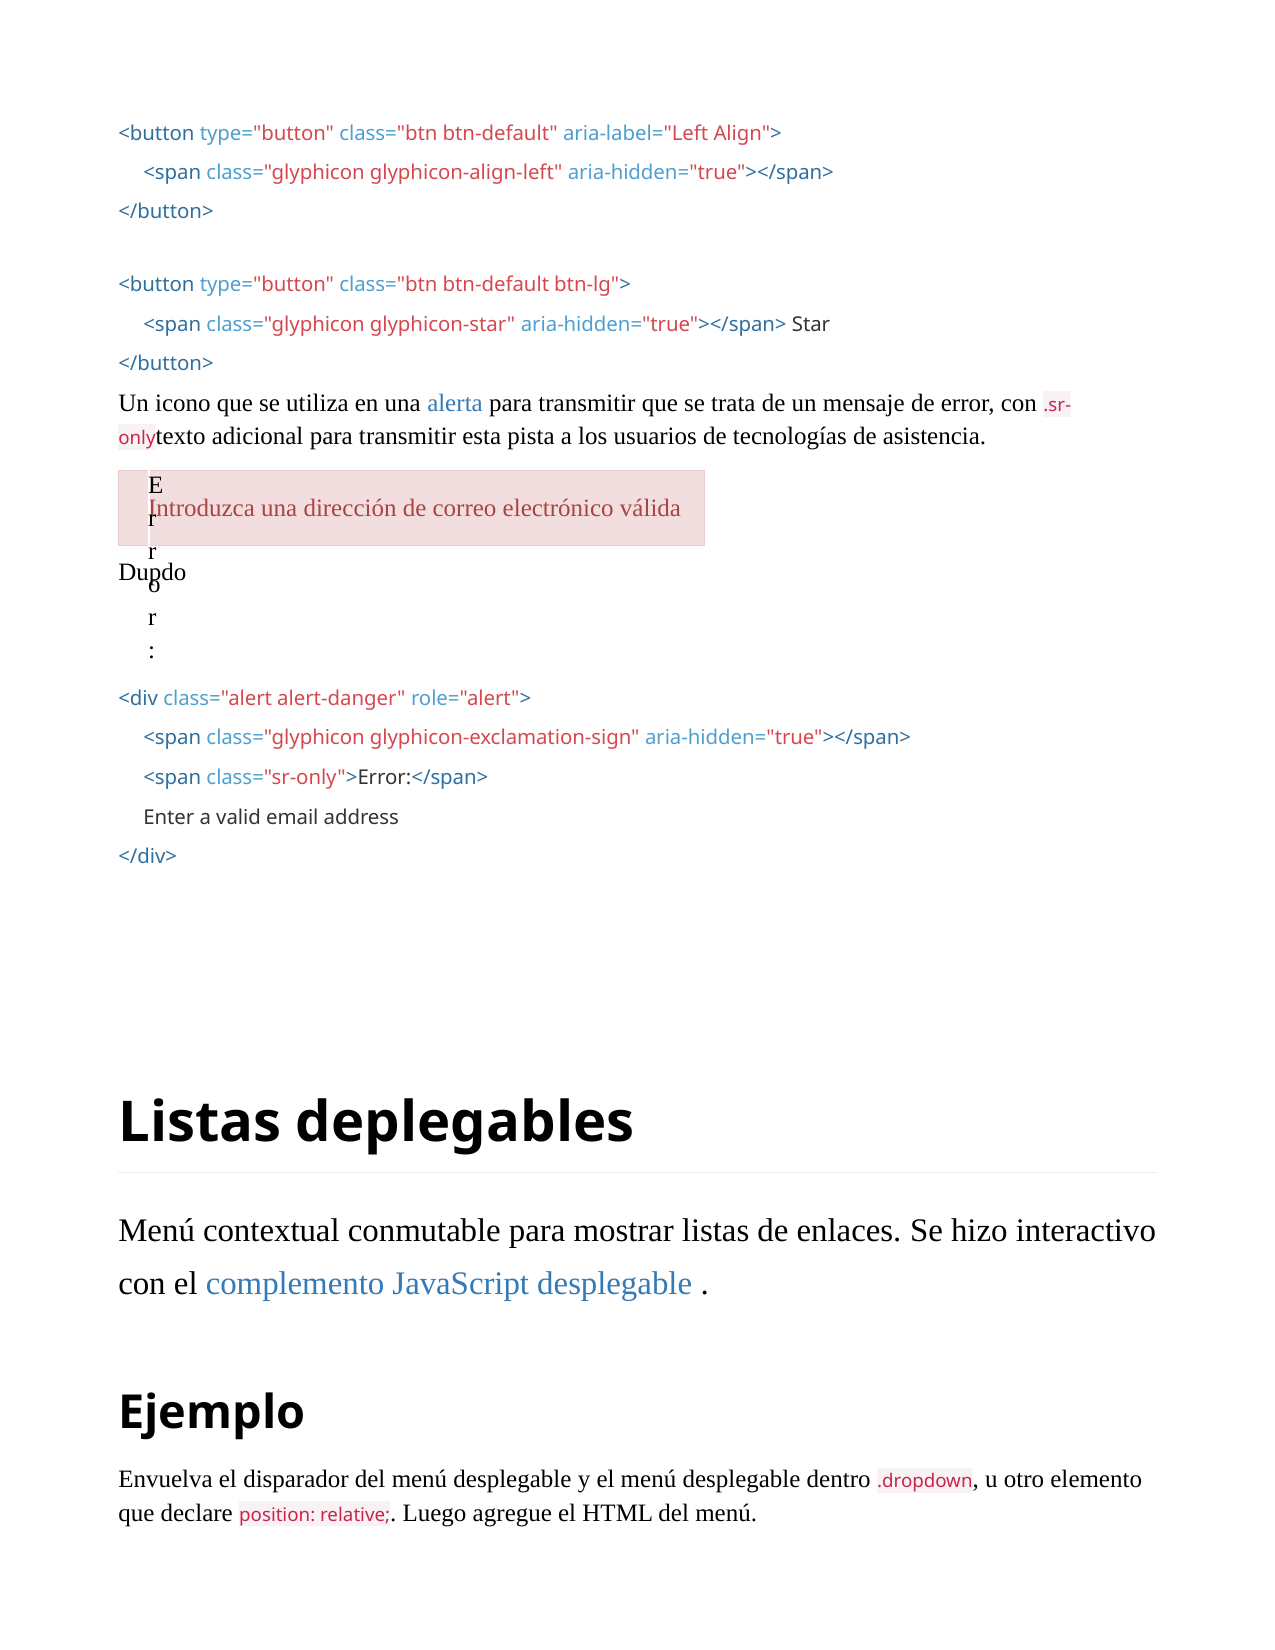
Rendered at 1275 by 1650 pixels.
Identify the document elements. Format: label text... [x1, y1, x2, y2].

text <button type="button" class="btn btn-default" aria-label="Left Align"> [118, 118, 1157, 146]
text [119, 471, 148, 545]
text </button> [118, 197, 1157, 225]
text Introduzca una dirección de correo electrónico válida [150, 471, 704, 545]
text <span class="sr-only">Error:</span> [118, 763, 1157, 791]
text Menú contextual conmutable para mostrar listas de enlaces. Se hizo interactivo con el complemento JavaScript desplegable . [118, 1211, 1157, 1301]
text </button> [118, 349, 1157, 377]
subtitle Ejemplo [118, 1379, 1157, 1443]
text <span class="glyphicon glyphicon-exclamation-sign" aria-hidden="true"></span> [118, 723, 1157, 751]
text <span class="glyphicon glyphicon-star" aria-hidden="true"></span> Star [118, 309, 1157, 337]
text Enter a valid email address [118, 802, 1157, 830]
text Dupdo [150, 557, 1157, 586]
text Un icono que se utiliza en una alerta para transmitir que se trata de un mensaje de error, con .sr-onlytexto adicional para transmitir esta pista a los usuarios de tecnologías de asistencia. [118, 388, 1157, 450]
text <span class="glyphicon glyphicon-align-left" aria-hidden="true"></span> [118, 157, 1157, 185]
text Dupdo [118, 557, 148, 586]
text Envuelva el disparador del menú desplegable y el menú desplegable dentro .dropdown, u otro elemento que declare position: relative;. Luego agregue el HTML del menú. [118, 1464, 1157, 1526]
subtitle Listas deplegables [118, 997, 1157, 1172]
text </div> [118, 842, 1157, 870]
text [705, 470, 1157, 546]
text <div class="alert alert-danger" role="alert"> [118, 684, 1157, 711]
text <button type="button" class="btn btn-default btn-lg"> [118, 270, 1157, 298]
